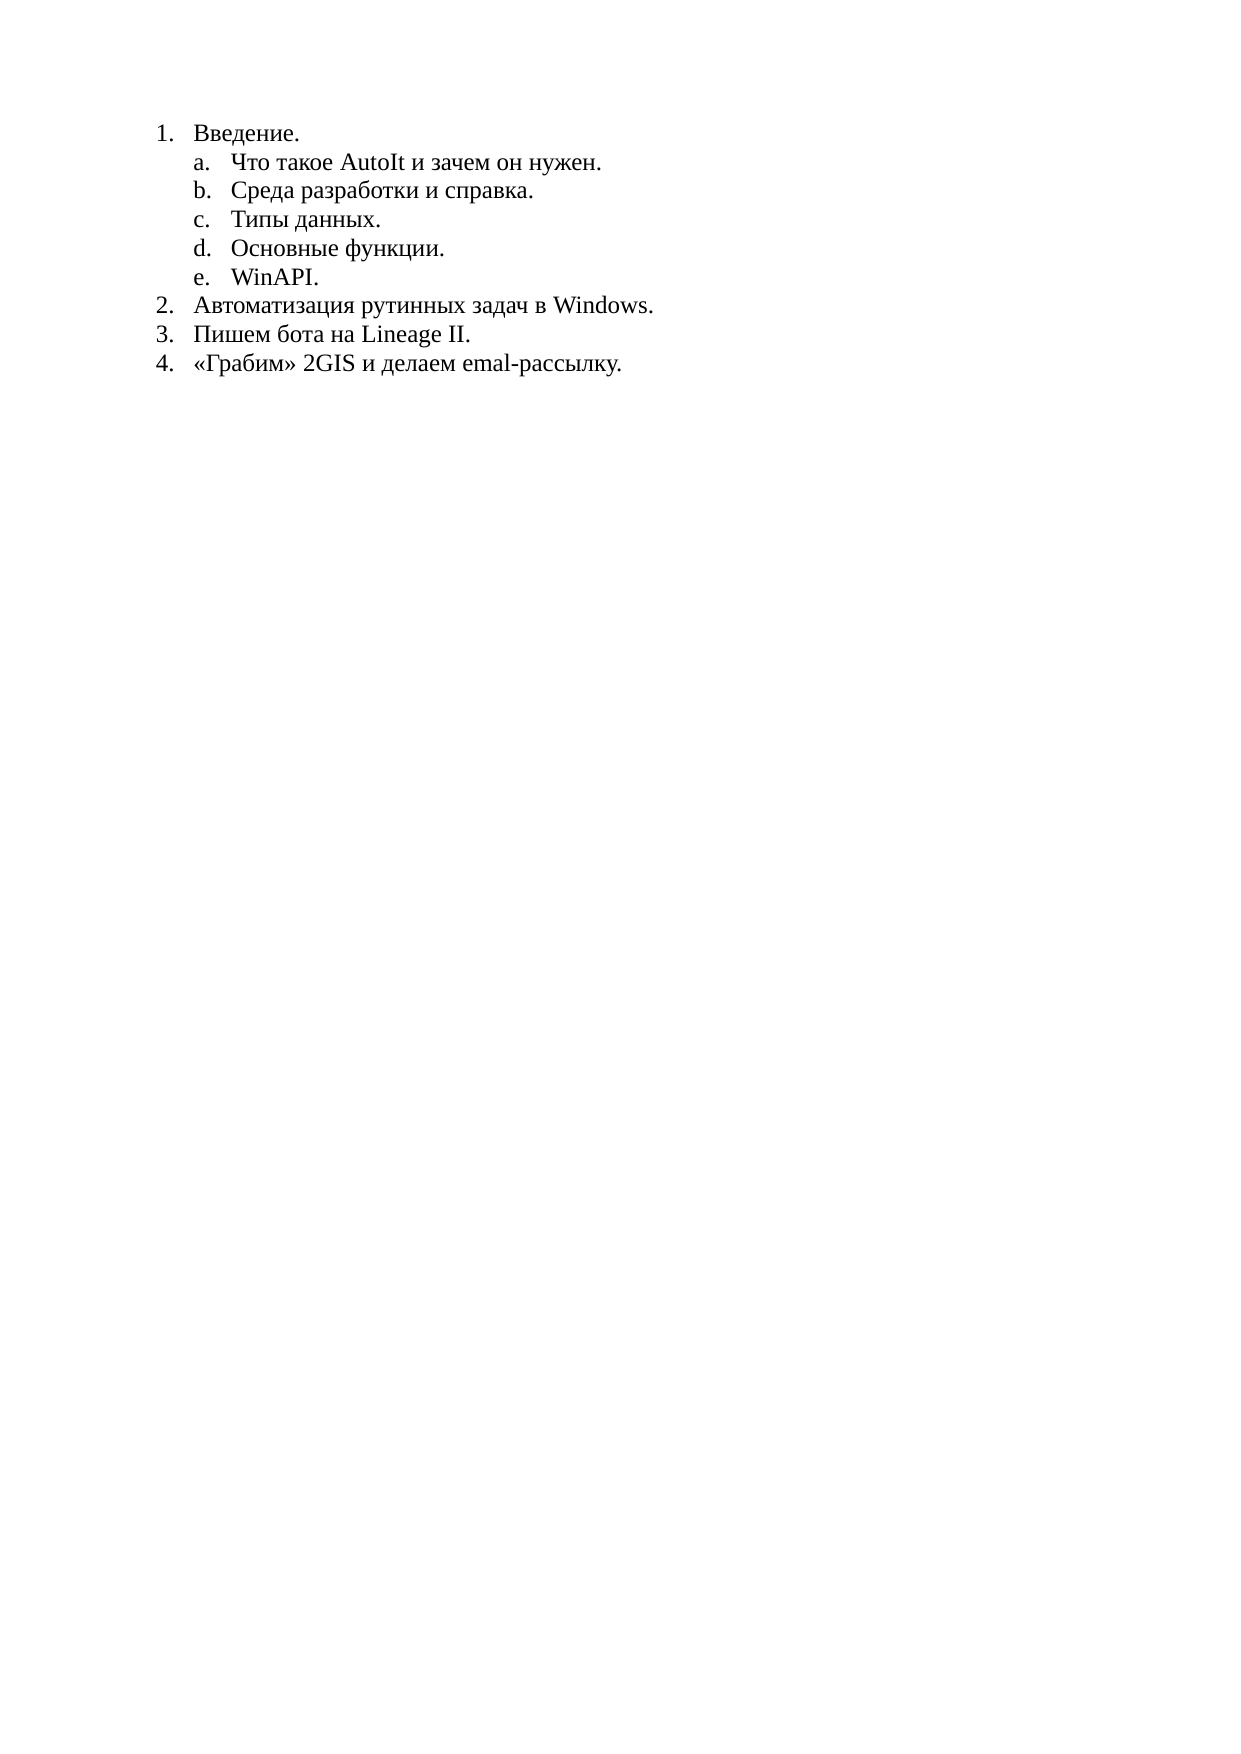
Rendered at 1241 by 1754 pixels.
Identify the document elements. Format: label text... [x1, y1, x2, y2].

list «Грабим» 2GIS и делаем emal-рассылку. [156, 348, 1122, 377]
list Автоматизация рутинных задач в Windows. [156, 291, 1122, 319]
list Основные функции. [193, 233, 1122, 262]
list Что такое AutoIt и зачем он нужен. [193, 147, 1122, 176]
list Среда разработки и справка. [193, 176, 1122, 204]
list Типы данных. [193, 204, 1122, 233]
list WinAPI. [193, 262, 1122, 291]
list Введение. [156, 118, 1122, 147]
list Пишем бота на Lineage II. [156, 319, 1122, 348]
